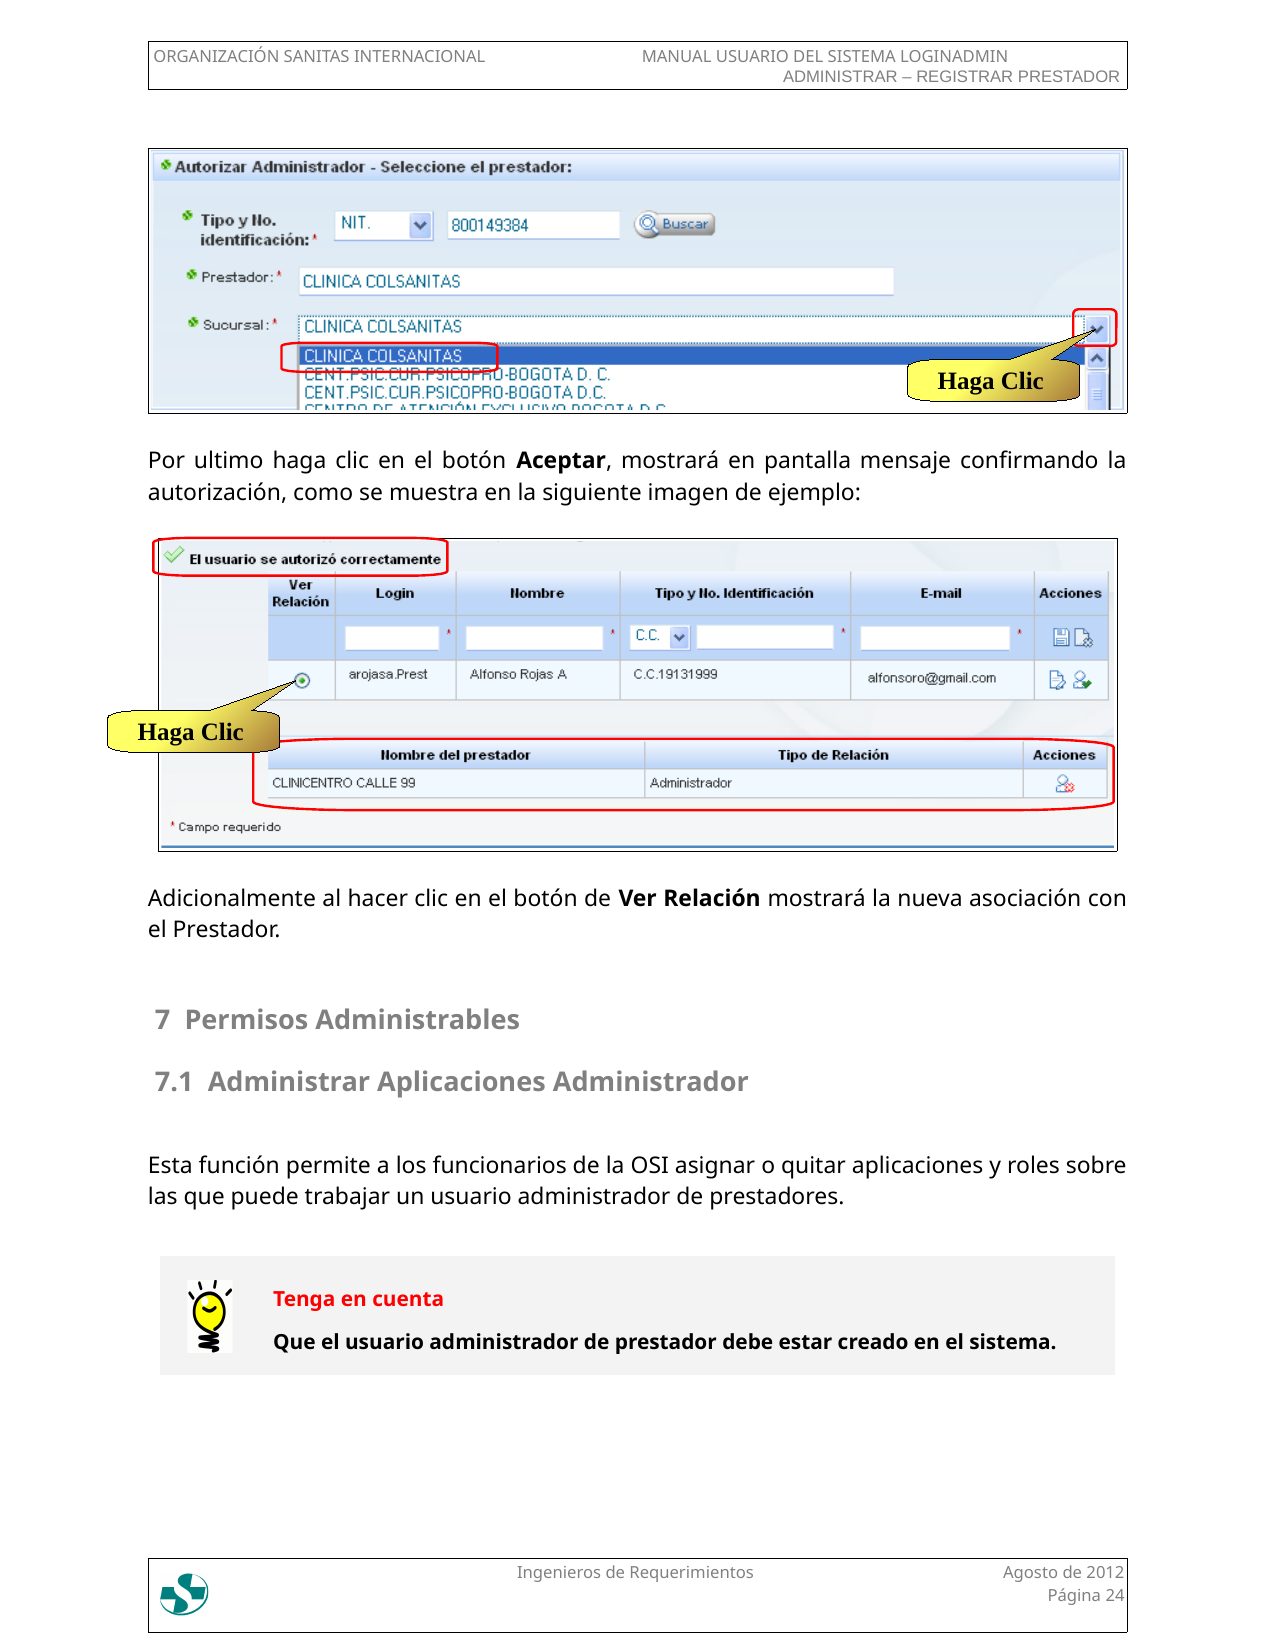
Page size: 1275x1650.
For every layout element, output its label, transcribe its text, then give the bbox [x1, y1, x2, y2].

table_header Tenga en cuenta Que el usuario administrador de prestador debe estar creado en el sistema. [262, 1256, 1115, 1375]
table_header [160, 1256, 262, 1375]
text Adicionalmente al hacer clic en el botón de Ver Relación mostrará la nueva asociación con el Prestador. [148, 882, 1127, 944]
picture [161, 541, 1114, 744]
picture [187, 1280, 233, 1353]
subtitle Administrar Aplicaciones Administrador [148, 1063, 1127, 1099]
picture [150, 150, 1125, 410]
text Por ultimo haga clic en el botón Aceptar, mostrará en pantalla mensaje confirmando la autorización, como se muestra en la siguiente imagen de ejemplo: [148, 444, 1127, 507]
subtitle Permisos Administrables [148, 1001, 1127, 1038]
picture [255, 740, 1112, 808]
text Esta función permite a los funcionarios de la OSI asignar o quitar aplicaciones y roles sobre las que puede trabajar un usuario administrador de prestadores. [148, 1149, 1127, 1211]
picture [161, 753, 1114, 848]
picture [161, 541, 446, 574]
